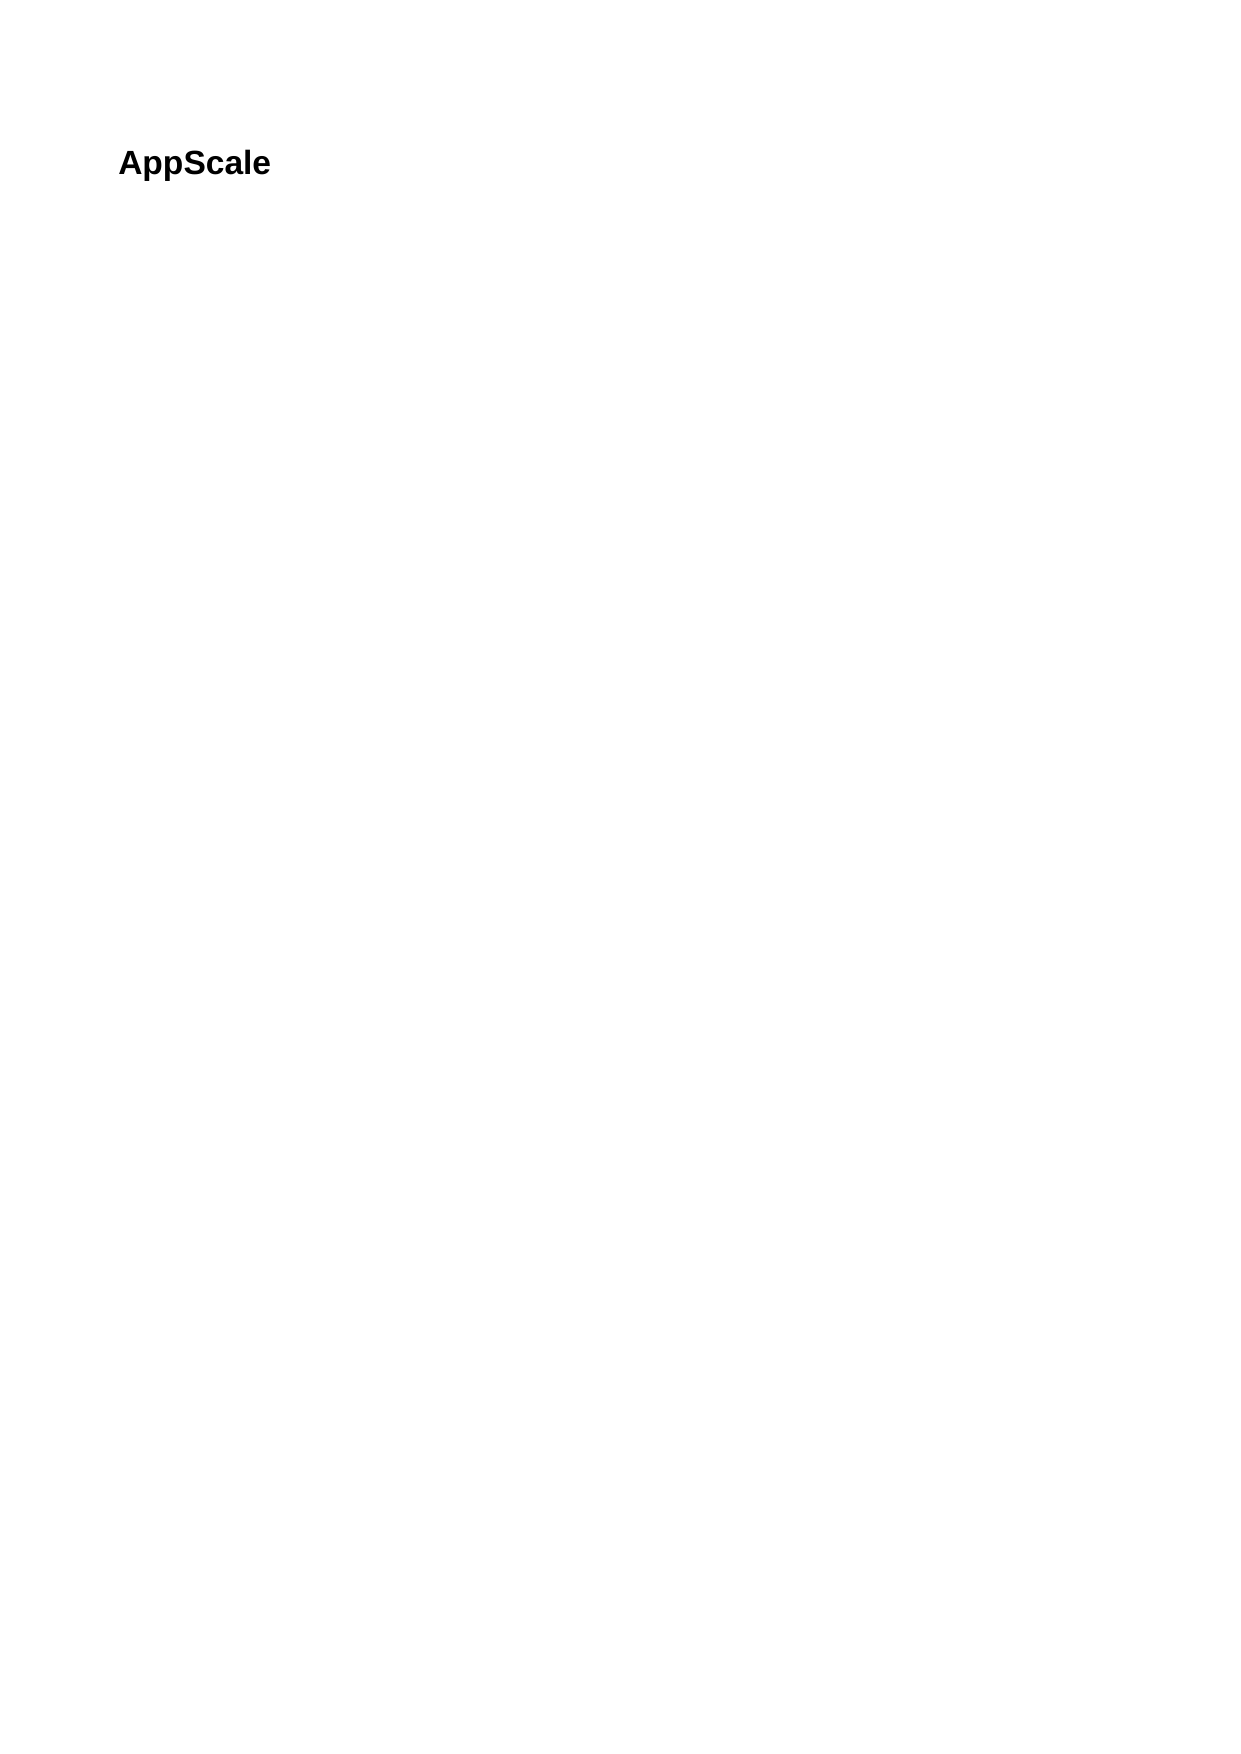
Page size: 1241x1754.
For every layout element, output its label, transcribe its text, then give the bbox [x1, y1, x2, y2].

subtitle AppScale [118, 143, 1122, 182]
